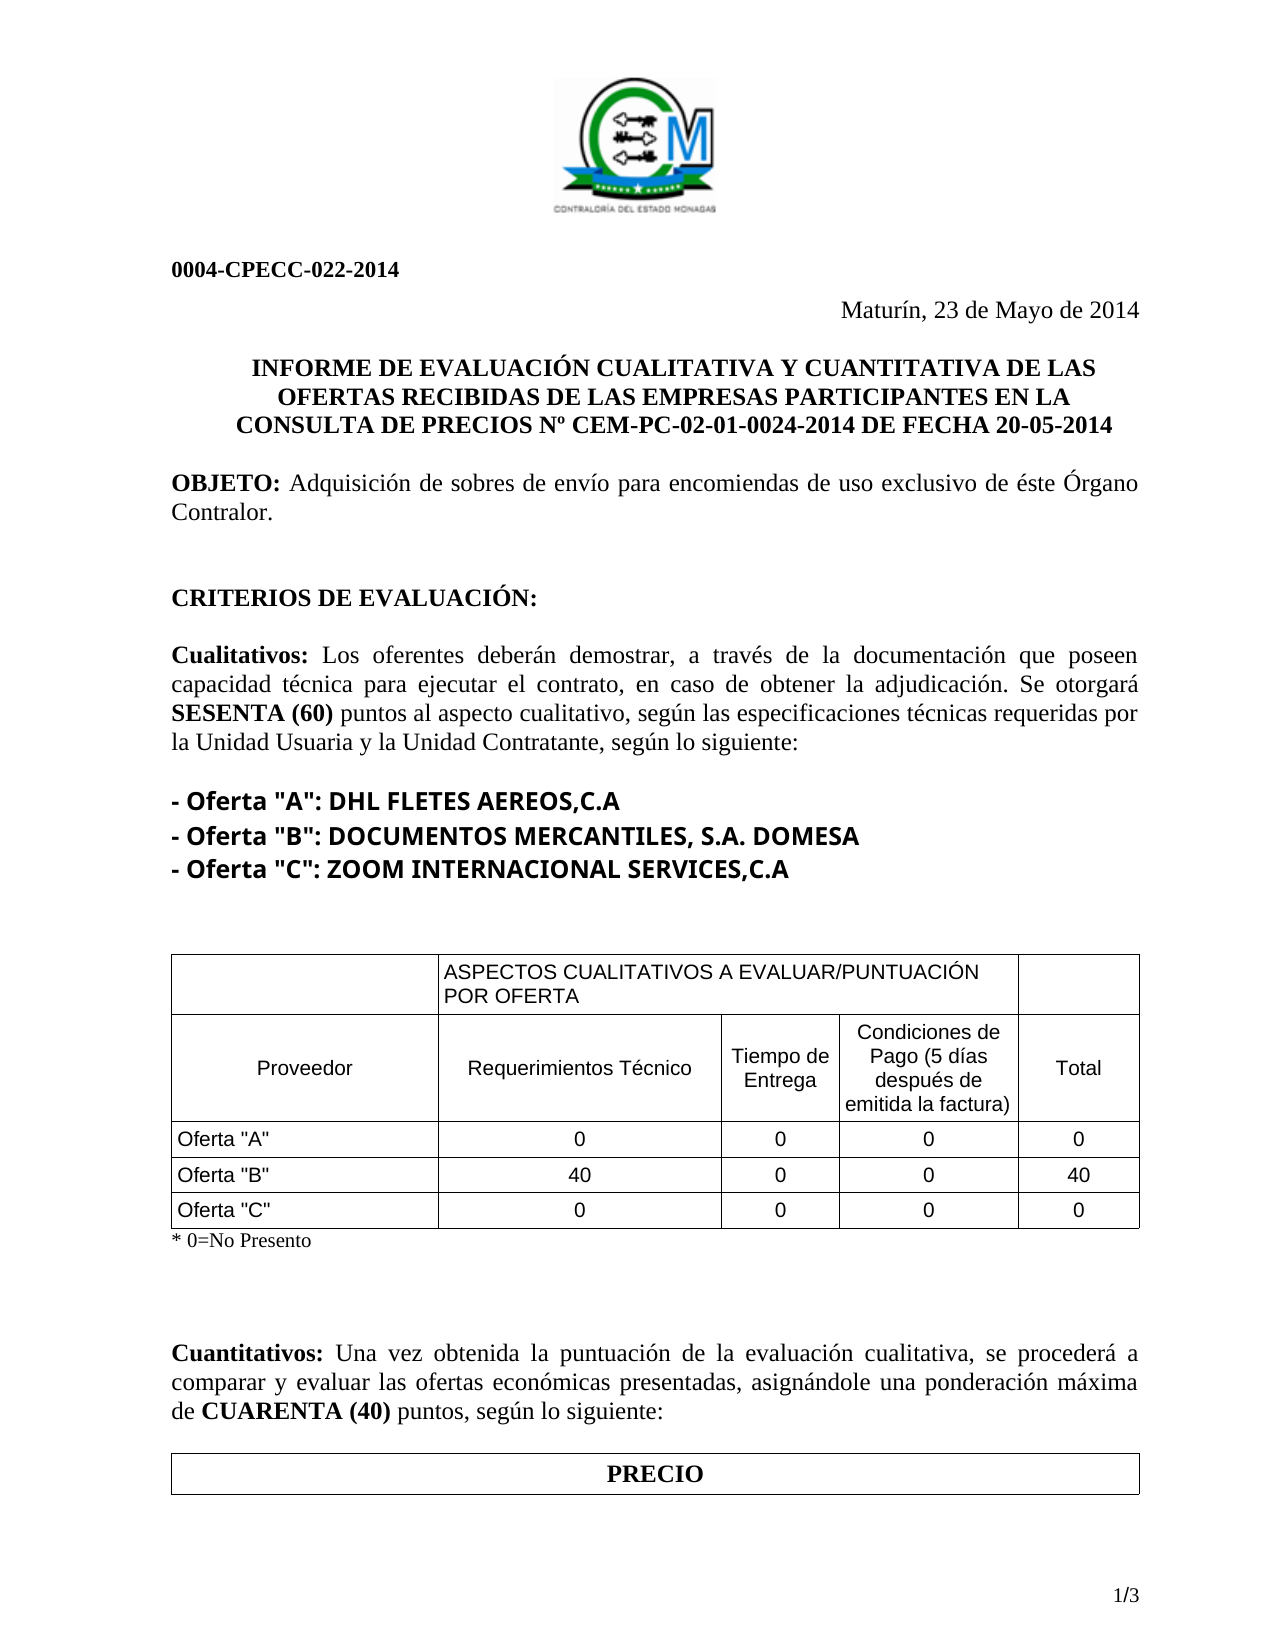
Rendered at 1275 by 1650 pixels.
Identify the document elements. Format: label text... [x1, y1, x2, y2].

table_cell 0 [840, 1158, 1018, 1192]
text * 0=No Presento [171, 1229, 1139, 1252]
text 0004-CPECC-022-2014 [171, 257, 1139, 283]
table_cell 0 [1019, 1122, 1139, 1157]
table_cell Requerimientos Técnico [439, 1015, 721, 1121]
table_cell 0 [722, 1158, 839, 1192]
text OBJETO: Adquisición de sobres de envío para encomiendas de uso exclusivo de éste Órgano Contralor. [171, 468, 1139, 525]
table_cell 0 [439, 1122, 721, 1157]
table_cell 0 [1019, 1193, 1139, 1228]
table_cell 0 [722, 1122, 839, 1157]
picture [551, 75, 719, 216]
table_cell Oferta "B" [172, 1158, 438, 1192]
text Maturín, 23 de Mayo de 2014 [171, 295, 1139, 324]
text CRITERIOS DE EVALUACIÓN: [171, 583, 1139, 612]
table_cell 40 [1019, 1158, 1139, 1192]
table_cell Condiciones de Pago (5 días después de emitida la factura) [840, 1015, 1018, 1121]
table_header [172, 955, 438, 1014]
text - Oferta "A": DHL FLETES AEREOS,C.A - Oferta "B": DOCUMENTOS MERCANTILES, S.A. DOMESA - Oferta "C": ZOOM INTERNACIONAL SERVICES,C.A [171, 784, 1139, 920]
table_cell Proveedor [172, 1015, 438, 1121]
table_header [1019, 955, 1139, 1014]
table_cell Oferta "A" [172, 1122, 438, 1157]
text INFORME DE EVALUACIÓN CUALITATIVA Y CUANTITATIVA DE LAS OFERTAS RECIBIDAS DE LAS EMPRESAS PARTICIPANTES EN LA CONSULTA DE PRECIOS Nº CEM-PC-02-01-0024-2014 DE FECHA 20-05-2014 [209, 353, 1139, 439]
table_cell 0 [840, 1193, 1018, 1228]
table_cell 0 [722, 1193, 839, 1228]
table_cell 0 [439, 1193, 721, 1228]
table_cell 40 [439, 1158, 721, 1192]
text Cualitativos: Los oferentes deberán demostrar, a través de la documentación que poseen capacidad técnica para ejecutar el contrato, en caso de obtener la adjudicación. Se otorgará SESENTA (60) puntos al aspecto cualitativo, según las especificaciones técnicas requeridas por la Unidad Usuaria y la Unidad Contratante, según lo siguiente: [171, 640, 1139, 755]
table_cell Total [1019, 1015, 1139, 1121]
table_cell 0 [840, 1122, 1018, 1157]
table_cell Oferta "C" [172, 1193, 438, 1228]
text Cuantitativos: Una vez obtenida la puntuación de la evaluación cualitativa, se procederá a comparar y evaluar las ofertas económicas presentadas, asignándole una ponderación máxima de CUARENTA (40) puntos, según lo siguiente: [171, 1338, 1139, 1424]
table_header PRECIO [172, 1454, 1139, 1493]
table_header ASPECTOS CUALITATIVOS A EVALUAR/PUNTUACIÓN POR OFERTA [439, 955, 1018, 1014]
table_cell Tiempo de Entrega [722, 1015, 839, 1121]
